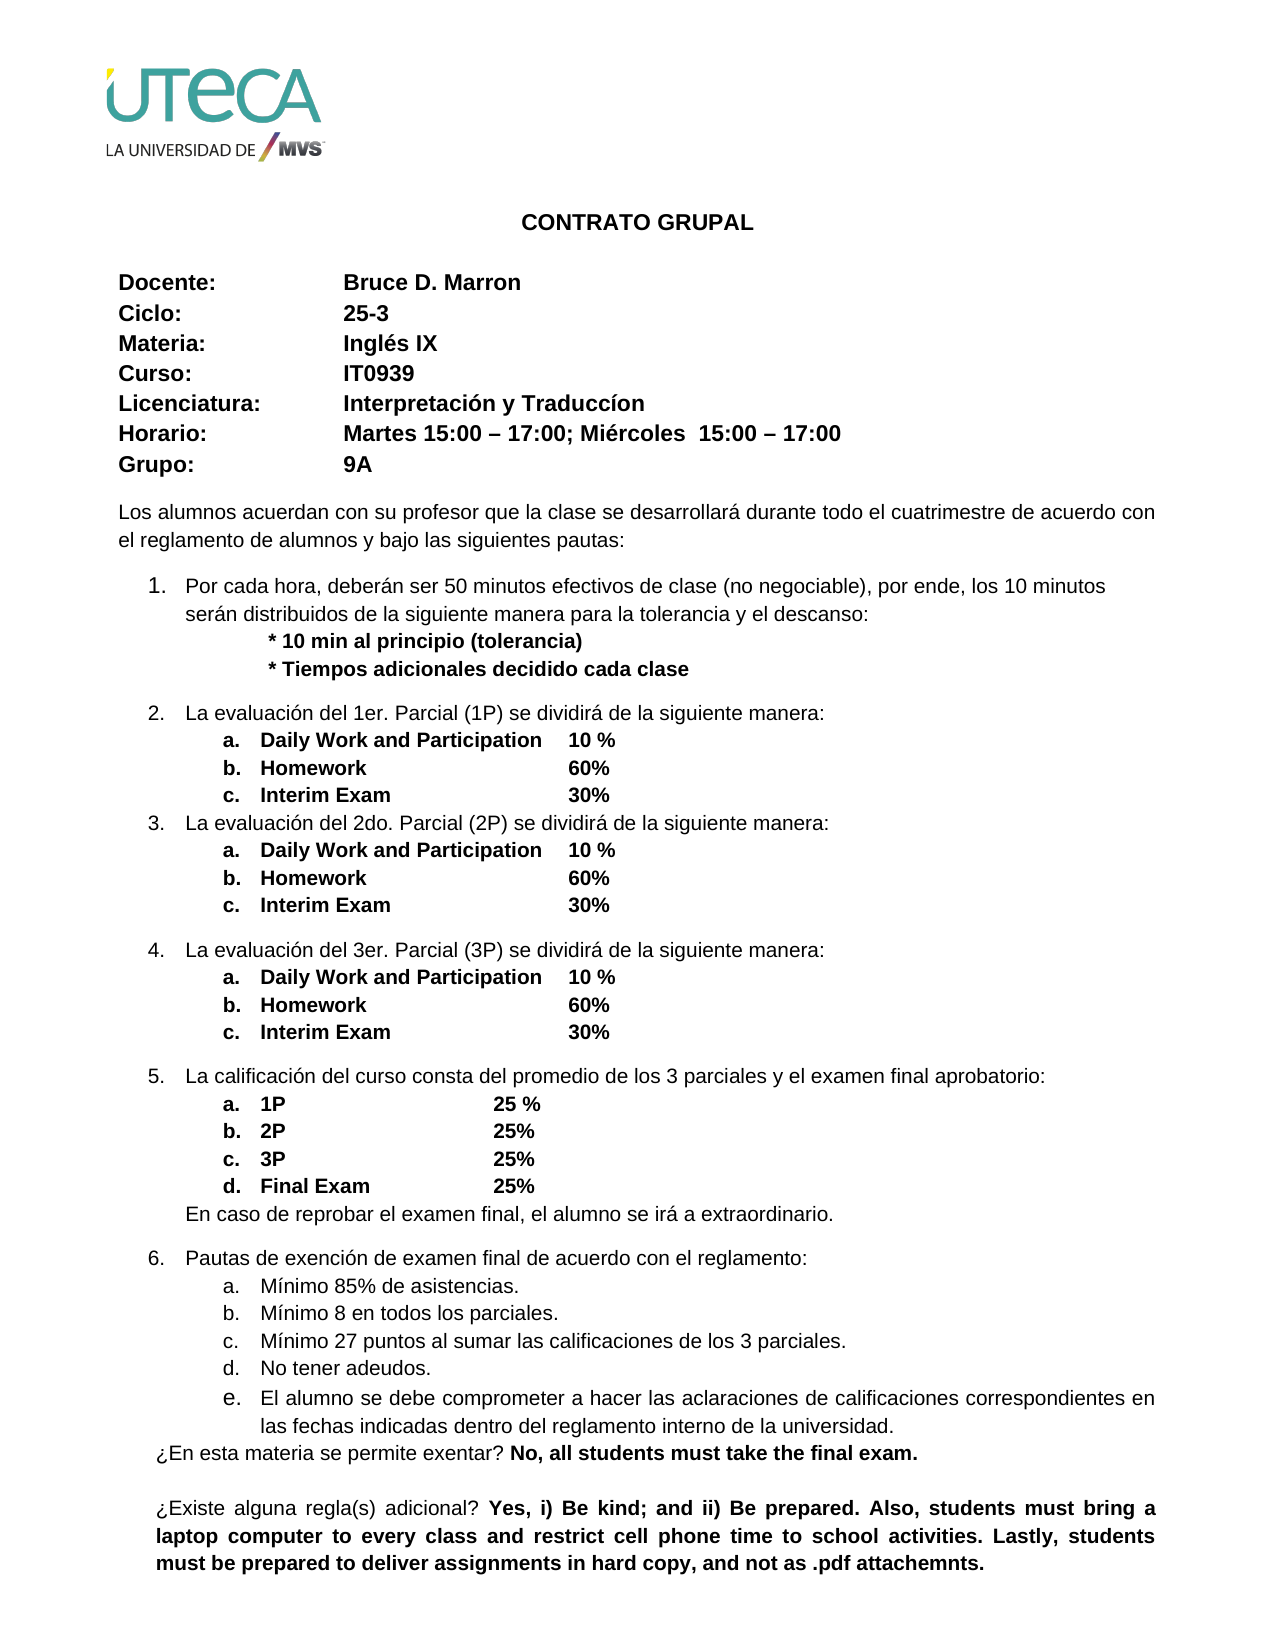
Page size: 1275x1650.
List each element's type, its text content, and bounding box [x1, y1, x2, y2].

list Homework 60% [223, 993, 1157, 1017]
list 2P 25% [223, 1119, 1157, 1143]
text Licenciatura: Interpretación y Traduccíon [118, 390, 1157, 416]
text Curso: IT0939 [118, 360, 1157, 386]
text ¿En esta materia se permite exentar? No, all students must take the final exam. [156, 1441, 1157, 1465]
list No tener adeudos. [223, 1356, 1157, 1380]
text * 10 min al principio (tolerancia) [148, 629, 1157, 653]
list Daily Work and Participation 10 % [223, 838, 1157, 862]
list Daily Work and Participation 10 % [223, 728, 1157, 752]
list Mínimo 85% de asistencias. [223, 1274, 1157, 1298]
list 1P 25 % [223, 1092, 1157, 1116]
picture [104, 64, 328, 166]
list Pautas de exención de examen final de acuerdo con el reglamento: [148, 1246, 1157, 1270]
list Daily Work and Participation 10 % [223, 965, 1157, 989]
list El alumno se debe comprometer a hacer las aclaraciones de calificaciones correspondientes en las fechas indicadas dentro del reglamento interno de la universidad. [223, 1384, 1157, 1437]
list Interim Exam 30% [223, 893, 1157, 917]
list Por cada hora, deberán ser 50 minutos efectivos de clase (no negociable), por ende, los 10 minutos serán distribuidos de la siguiente manera para la tolerancia y el descanso: [148, 572, 1157, 626]
list Final Exam 25% [223, 1174, 1157, 1198]
list Mínimo 27 puntos al sumar las calificaciones de los 3 parciales. [223, 1329, 1157, 1353]
text * Tiempos adicionales decidido cada clase [148, 657, 1157, 681]
text Ciclo: 25-3 [118, 299, 1157, 326]
text ¿Existe alguna regla(s) adicional? Yes, i) Be kind; and ii) Be prepared. Also, students must bring a laptop computer to every class and restrict cell phone time to school activities. Lastly, students must be prepared to deliver assignments in hard copy, and not as .pdf attachemnts. [156, 1496, 1157, 1575]
list Interim Exam 30% [223, 783, 1157, 807]
text CONTRATO GRUPAL [118, 209, 1157, 235]
text Grupo: 9A [118, 451, 1157, 477]
text En caso de reprobar el examen final, el alumno se irá a extraordinario. [185, 1202, 1157, 1226]
list Interim Exam 30% [223, 1020, 1157, 1044]
text Los alumnos acuerdan con su profesor que la clase se desarrollará durante todo el cuatrimestre de acuerdo con el reglamento de alumnos y bajo las siguientes pautas: [118, 500, 1157, 551]
text Docente: Bruce D. Marron [118, 269, 1157, 296]
list Homework 60% [223, 866, 1157, 890]
list La evaluación del 1er. Parcial (1P) se dividirá de la siguiente manera: [148, 701, 1157, 725]
list La evaluación del 2do. Parcial (2P) se dividirá de la siguiente manera: [148, 811, 1157, 835]
list La evaluación del 3er. Parcial (3P) se dividirá de la siguiente manera: [148, 938, 1157, 962]
list La calificación del curso consta del promedio de los 3 parciales y el examen final aprobatorio: [148, 1064, 1157, 1088]
list 3P 25% [223, 1147, 1157, 1171]
list Mínimo 8 en todos los parciales. [223, 1301, 1157, 1325]
list Homework 60% [223, 756, 1157, 780]
text Horario: Martes 15:00 – 17:00; Miércoles 15:00 – 17:00 [118, 420, 1157, 447]
text Materia: Inglés IX [118, 330, 1157, 356]
